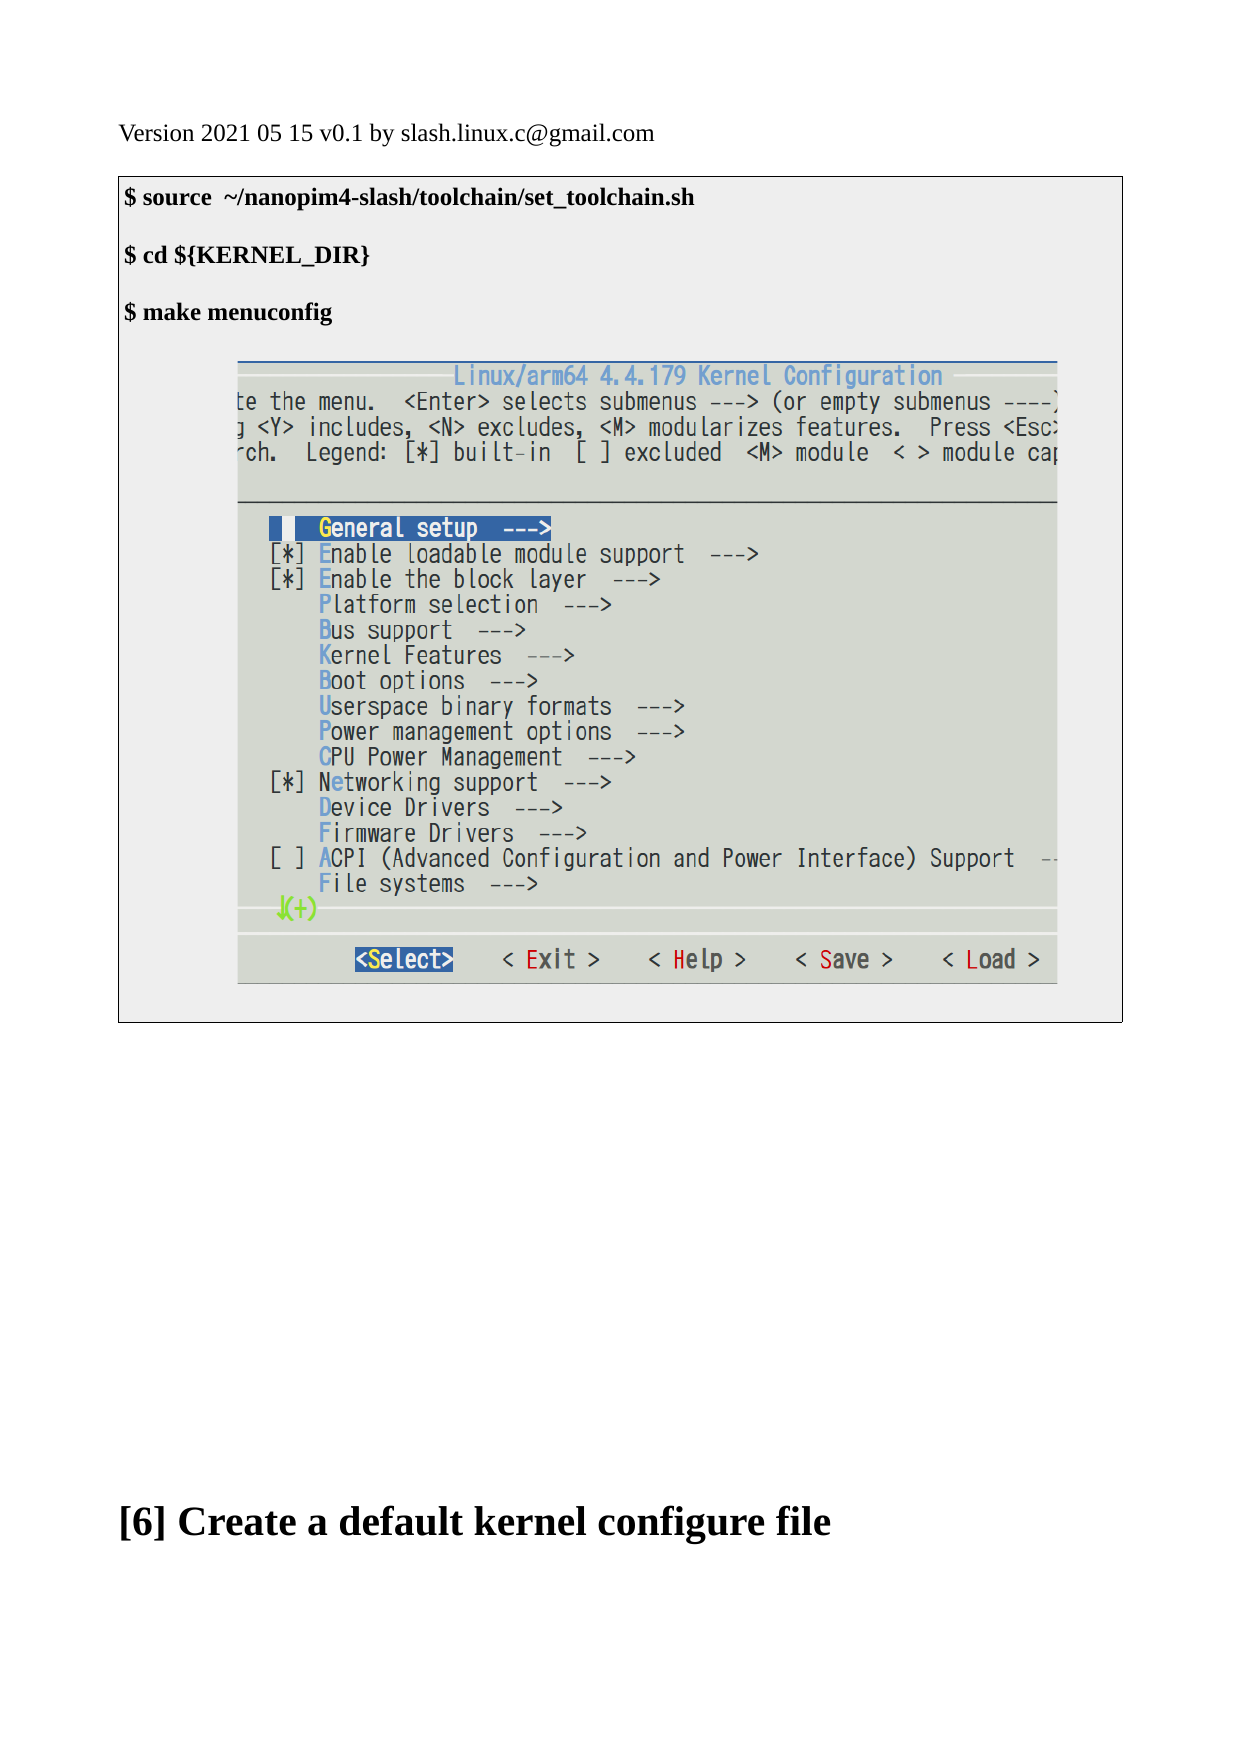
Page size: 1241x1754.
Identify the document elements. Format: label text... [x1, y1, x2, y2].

table_cell $ source ~/nanopim4-slash/toolchain/set_toolchain.sh $ cd ${KERNEL_DIR} $ make menuconfig [119, 177, 1122, 1022]
subtitle [6] Create a default kernel configure file [118, 1496, 1122, 1544]
picture [237, 361, 1058, 984]
